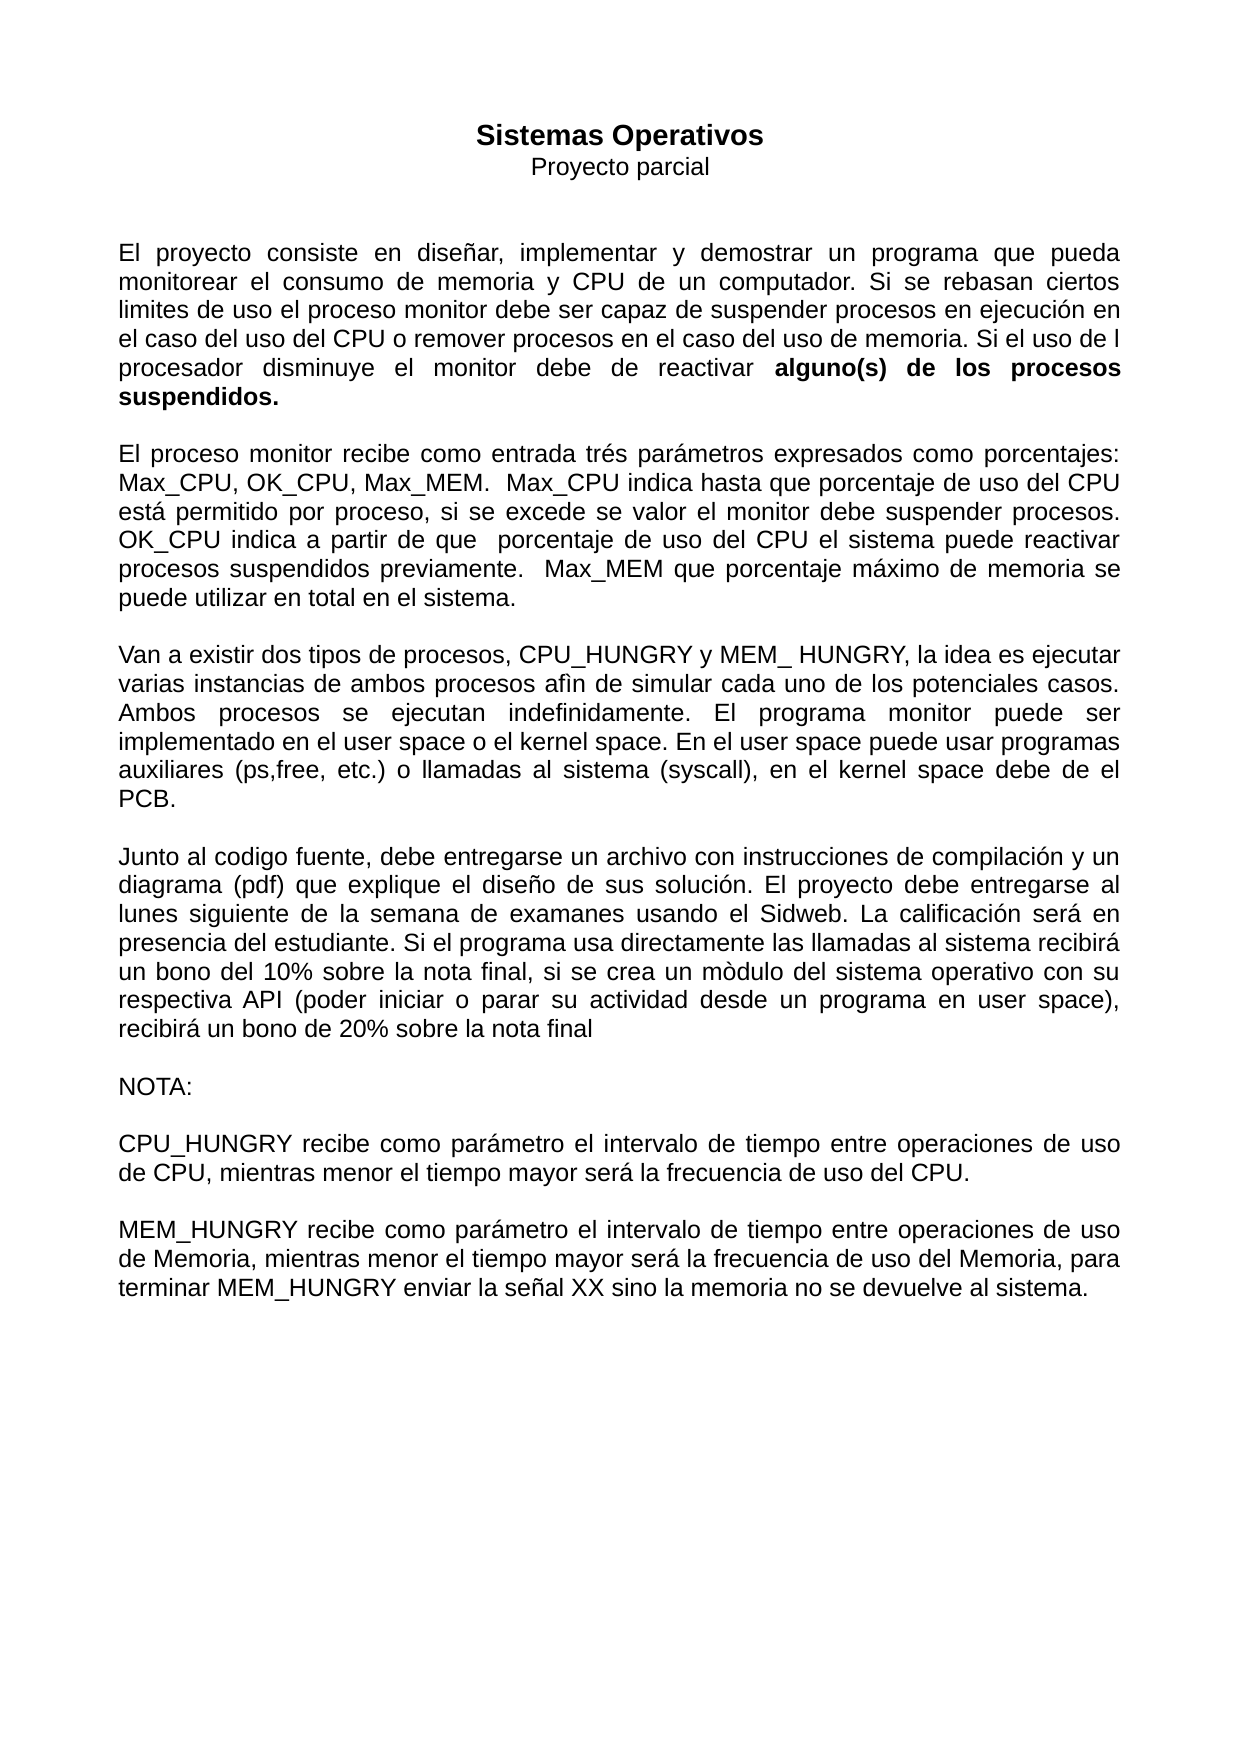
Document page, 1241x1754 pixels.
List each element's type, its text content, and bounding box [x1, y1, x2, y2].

text El proyecto consiste en diseñar, implementar y demostrar un programa que pueda monitorear el consumo de memoria y CPU de un computador. Si se rebasan ciertos limites de uso el proceso monitor debe ser capaz de suspender procesos en ejecución en el caso del uso del CPU o remover procesos en el caso del uso de memoria. Si el uso de l procesador disminuye el monitor debe de reactivar alguno(s) de los procesos suspendidos. [118, 238, 1122, 410]
text Sistemas Operativos [118, 118, 1122, 152]
text Junto al codigo fuente, debe entregarse un archivo con instrucciones de compilación y un diagrama (pdf) que explique el diseño de sus solución. El proyecto debe entregarse al lunes siguiente de la semana de examanes usando el Sidweb. La calificación será en presencia del estudiante. Si el programa usa directamente las llamadas al sistema recibirá un bono del 10% sobre la nota final, si se crea un mòdulo del sistema operativo con su respectiva API (poder iniciar o parar su actividad desde un programa en user space), recibirá un bono de 20% sobre la nota final [118, 842, 1122, 1043]
text Van a existir dos tipos de procesos, CPU_HUNGRY y MEM_ HUNGRY, la idea es ejecutar varias instancias de ambos procesos afìn de simular cada uno de los potenciales casos. Ambos procesos se ejecutan indefinidamente. El programa monitor puede ser implementado en el user space o el kernel space. En el user space puede usar programas auxiliares (ps,free, etc.) o llamadas al sistema (syscall), en el kernel space debe de el PCB. [118, 640, 1122, 813]
text MEM_HUNGRY recibe como parámetro el intervalo de tiempo entre operaciones de uso de Memoria, mientras menor el tiempo mayor será la frecuencia de uso del Memoria, para terminar MEM_HUNGRY enviar la señal XX sino la memoria no se devuelve al sistema. [118, 1215, 1122, 1302]
text Proyecto parcial [118, 152, 1122, 180]
text El proceso monitor recibe como entrada trés parámetros expresados como porcentajes: Max_CPU, OK_CPU, Max_MEM. Max_CPU indica hasta que porcentaje de uso del CPU está permitido por proceso, si se excede se valor el monitor debe suspender procesos. OK_CPU indica a partir de que porcentaje de uso del CPU el sistema puede reactivar procesos suspendidos previamente. Max_MEM que porcentaje máximo de memoria se puede utilizar en total en el sistema. [118, 439, 1122, 612]
text CPU_HUNGRY recibe como parámetro el intervalo de tiempo entre operaciones de uso de CPU, mientras menor el tiempo mayor será la frecuencia de uso del CPU. [118, 1129, 1122, 1187]
text NOTA: [118, 1072, 1122, 1100]
